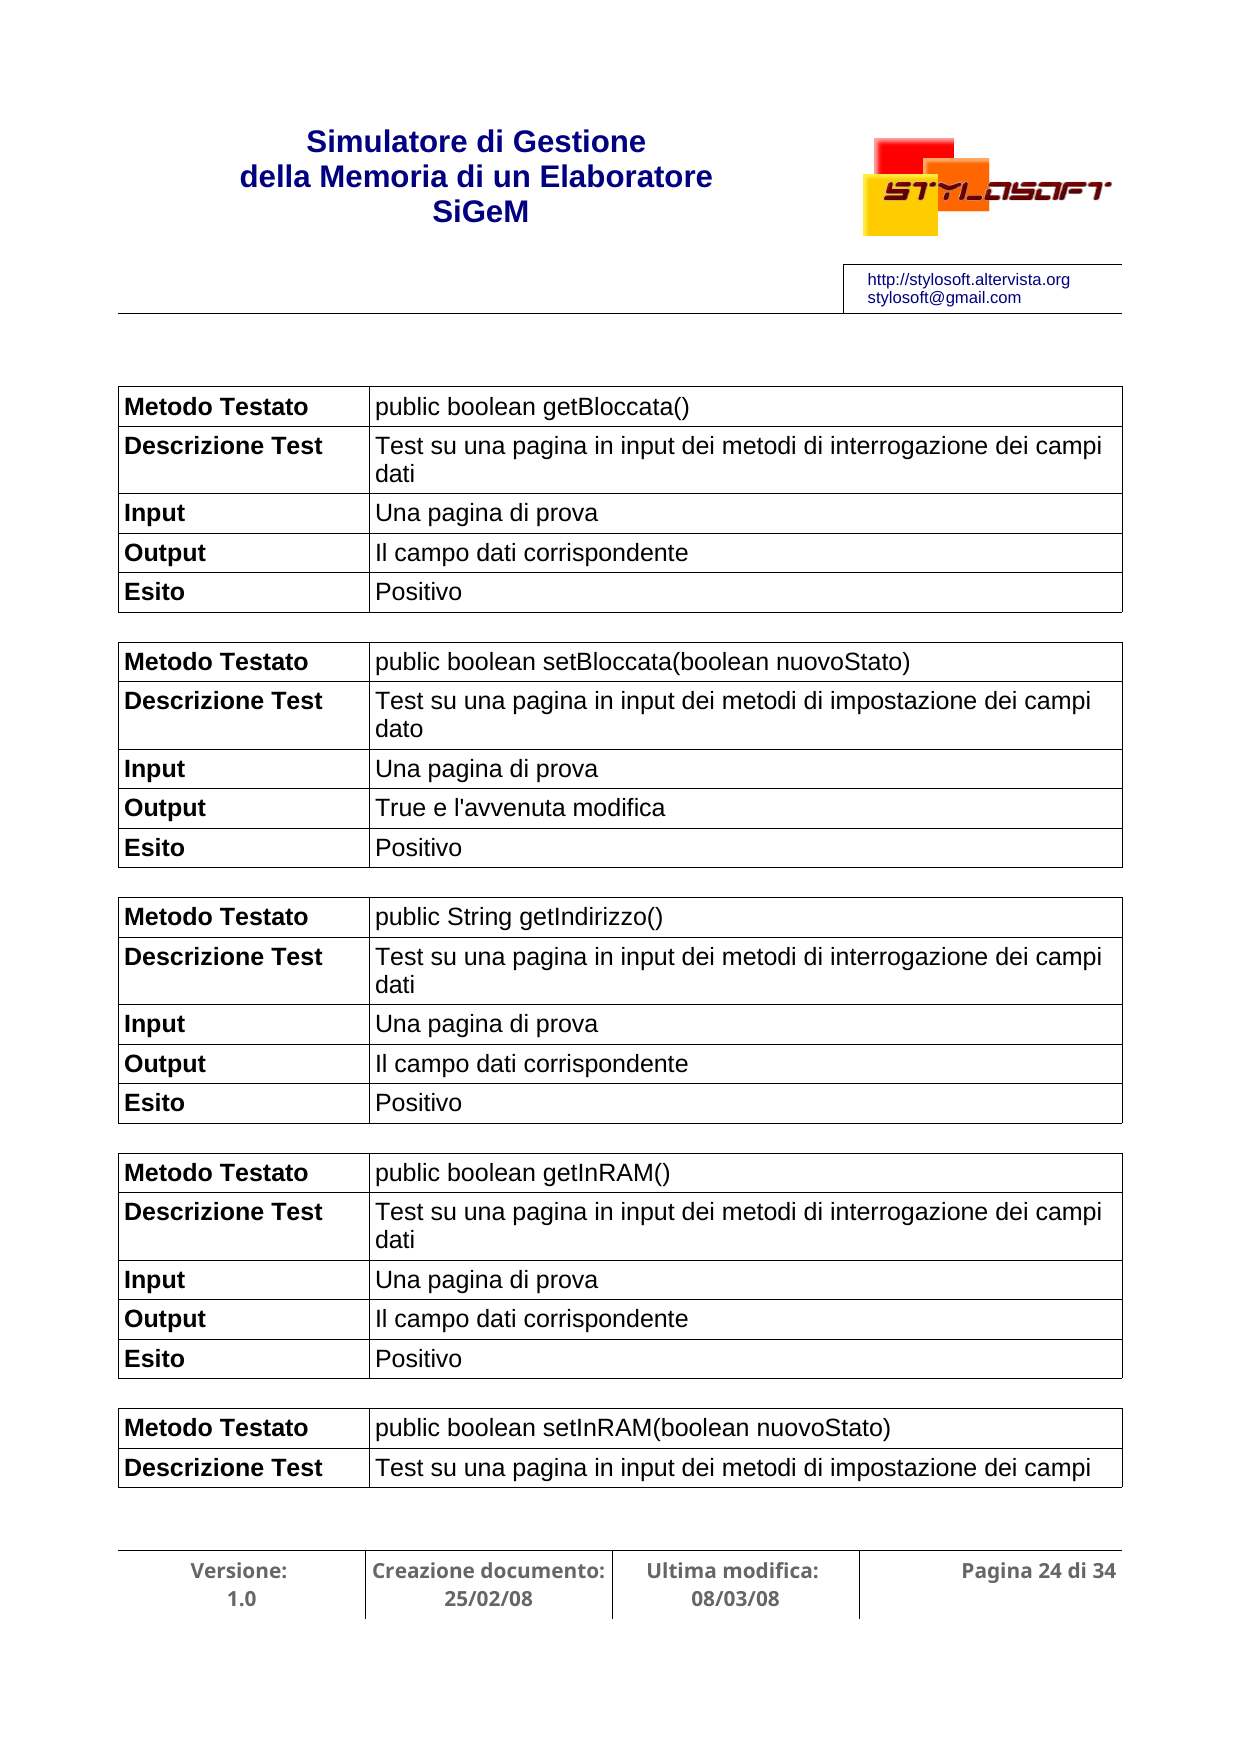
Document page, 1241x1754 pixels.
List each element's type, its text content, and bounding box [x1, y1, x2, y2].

table_cell Test su una pagina in input dei metodi di interrogazione dei campi dati [370, 427, 1122, 493]
table_header Metodo Testato [119, 1154, 369, 1192]
table_cell Esito [119, 1340, 369, 1378]
table_cell Output [119, 1045, 369, 1083]
table_header Metodo Testato [119, 643, 369, 681]
table_header public boolean setBloccata(boolean nuovoStato) [370, 643, 1122, 681]
table_header public boolean getInRAM() [370, 1154, 1122, 1192]
table_cell Output [119, 534, 369, 572]
table_header public String getIndirizzo() [370, 898, 1122, 937]
table_header Metodo Testato [119, 1409, 369, 1448]
table_cell Una pagina di prova [370, 494, 1122, 533]
table_cell Input [119, 1261, 369, 1299]
table_cell Descrizione Test [119, 682, 369, 749]
table_cell Test su una pagina in input dei metodi di interrogazione dei campi dati [370, 938, 1122, 1004]
table_cell Positivo [370, 573, 1122, 612]
table_cell Input [119, 494, 369, 533]
table_cell Esito [119, 573, 369, 612]
table_header public boolean setInRAM(boolean nuovoStato) [370, 1409, 1122, 1448]
table_cell Positivo [370, 1084, 1122, 1123]
table_cell Una pagina di prova [370, 1261, 1122, 1299]
table_cell Descrizione Test [119, 938, 369, 1004]
table_cell Una pagina di prova [370, 1005, 1122, 1044]
table_cell Output [119, 789, 369, 828]
table_cell Positivo [370, 829, 1122, 867]
table_cell Il campo dati corrispondente [370, 1300, 1122, 1338]
table_header Metodo Testato [119, 898, 369, 937]
table_cell Esito [119, 1084, 369, 1123]
table_cell Input [119, 1005, 369, 1044]
table_cell Test su una pagina in input dei metodi di interrogazione dei campi dati [370, 1193, 1122, 1259]
table_cell Il campo dati corrispondente [370, 534, 1122, 572]
table_cell True e l'avvenuta modifica [370, 789, 1122, 828]
table_header Metodo Testato [119, 387, 369, 426]
table_cell Esito [119, 829, 369, 867]
table_cell Positivo [370, 1340, 1122, 1378]
table_cell Descrizione Test [119, 1449, 369, 1487]
table_header public boolean getBloccata() [370, 387, 1122, 426]
table_cell Descrizione Test [119, 1193, 369, 1259]
table_cell Una pagina di prova [370, 750, 1122, 788]
table_cell Output [119, 1300, 369, 1338]
picture [848, 123, 1117, 247]
table_cell Descrizione Test [119, 427, 369, 493]
table_cell Il campo dati corrispondente [370, 1045, 1122, 1083]
table_cell Test su una pagina in input dei metodi di impostazione dei campi dato [370, 682, 1122, 749]
table_cell Input [119, 750, 369, 788]
table_cell Test su una pagina in input dei metodi di impostazione dei campi [370, 1449, 1122, 1487]
